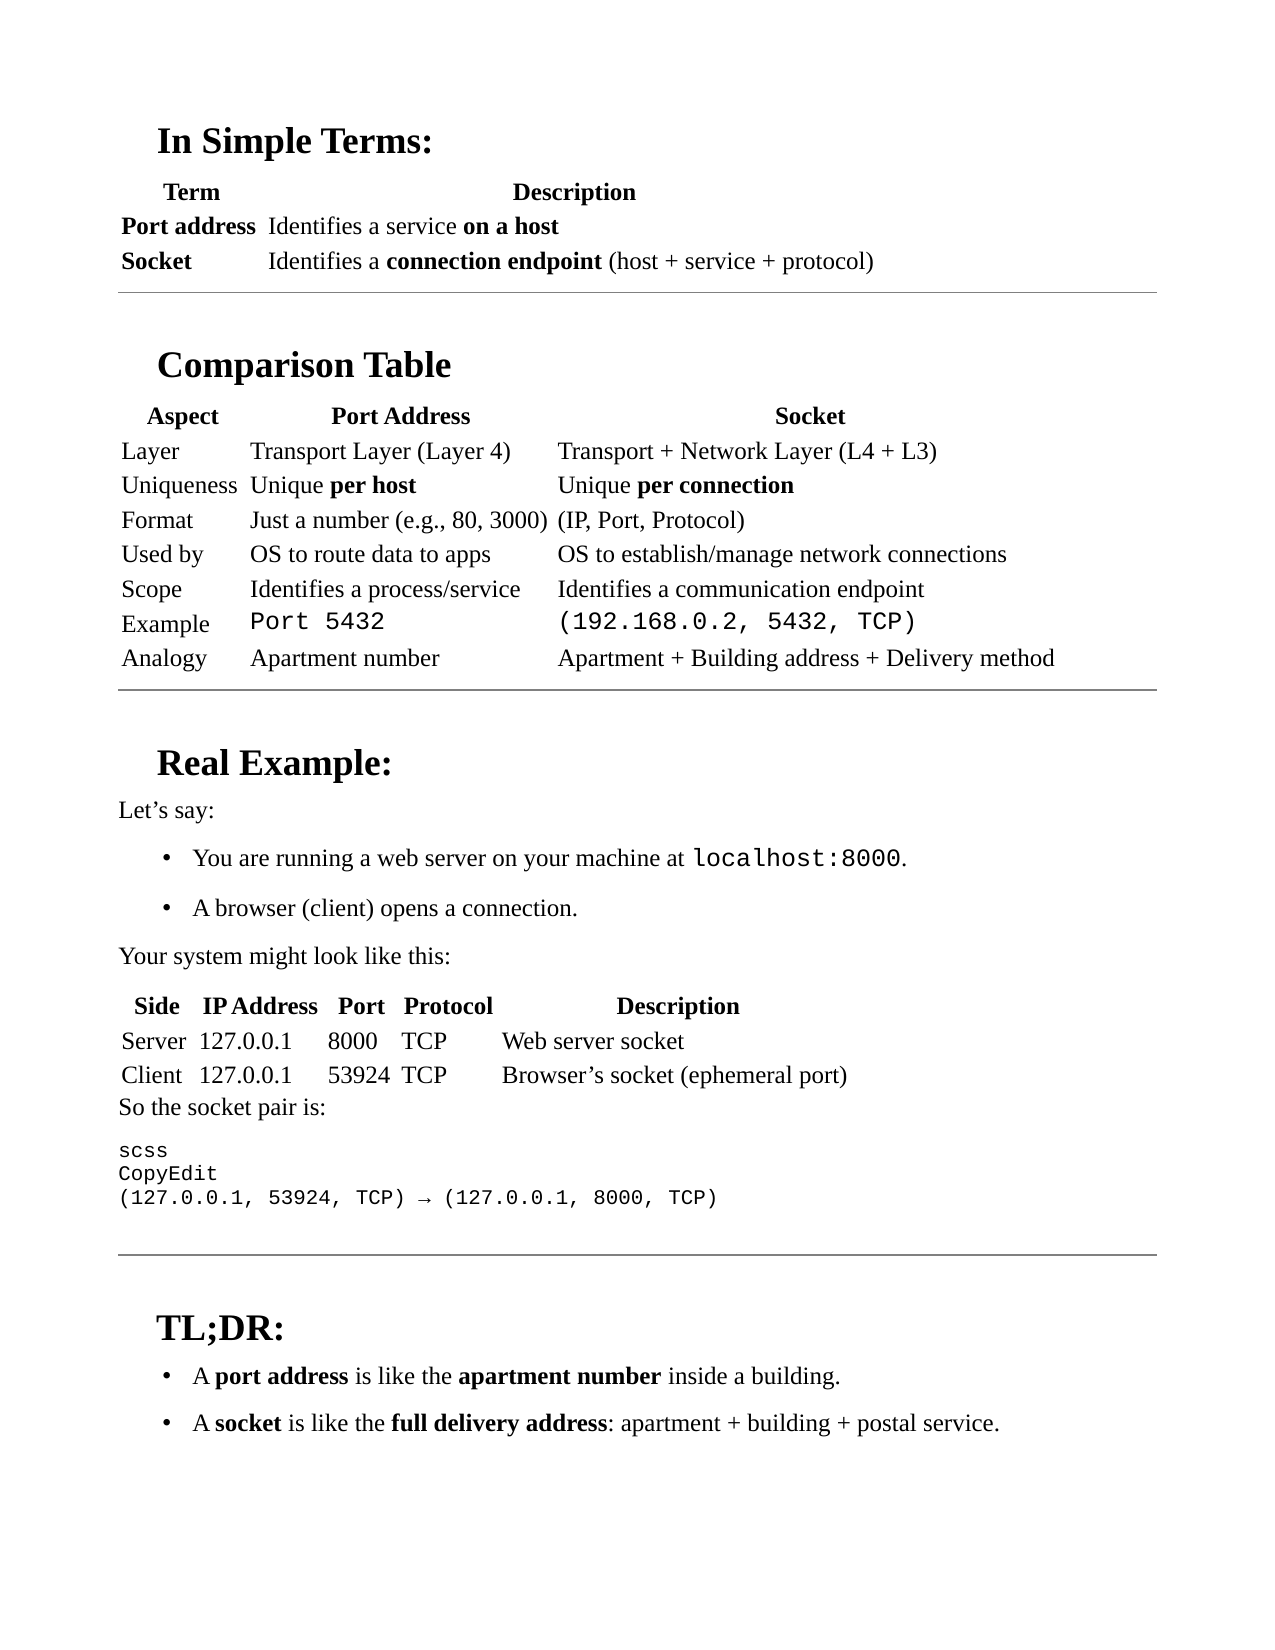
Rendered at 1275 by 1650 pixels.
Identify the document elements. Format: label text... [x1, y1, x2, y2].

table_cell Identifies a connection endpoint (host + service + protocol) [265, 243, 884, 277]
text CopyEdit [118, 1163, 1157, 1187]
table_cell Browser’s socket (ephemeral port) [499, 1058, 858, 1092]
list You are running a web server on your machine at localhost:8000. [162, 843, 1157, 874]
text Let’s say: [118, 796, 1157, 824]
table_cell Apartment + Building address + Delivery method [554, 640, 1066, 675]
table_header Term [118, 174, 265, 208]
table_cell (192.168.0.2, 5432, TCP) [554, 606, 1066, 640]
table_header Side [118, 989, 196, 1023]
subtitle 🔁 Comparison Table [118, 343, 1157, 386]
table_cell 127.0.0.1 [196, 1023, 325, 1058]
table_cell Used by [118, 537, 247, 571]
table_cell Apartment number [247, 640, 554, 675]
table_cell Unique per host [247, 468, 554, 502]
table_cell Unique per connection [554, 468, 1066, 502]
text (127.0.0.1, 53924, TCP) → (127.0.0.1, 8000, TCP) [118, 1187, 1157, 1211]
table_header Protocol [398, 989, 499, 1023]
table_header Description [499, 989, 858, 1023]
table_cell Port address [118, 208, 265, 243]
table_cell Client [118, 1058, 196, 1092]
table_cell Transport + Network Layer (L4 + L3) [554, 433, 1066, 467]
table_cell TCP [398, 1058, 499, 1092]
table_cell Transport Layer (Layer 4) [247, 433, 554, 467]
table_cell Example [118, 606, 247, 640]
list A socket is like the full delivery address: apartment + building + postal service. [162, 1408, 1157, 1437]
table_cell Just a number (e.g., 80, 3000) [247, 502, 554, 537]
table_header Socket [554, 398, 1066, 433]
subtitle 🔧 Real Example: [118, 740, 1157, 783]
text scss [118, 1140, 1157, 1163]
table_cell 127.0.0.1 [196, 1058, 325, 1092]
table_cell Layer [118, 433, 247, 467]
table_cell (IP, Port, Protocol) [554, 502, 1066, 537]
table_cell Port 5432 [247, 606, 554, 640]
table_header IP Address [196, 989, 325, 1023]
table_cell Web server socket [499, 1023, 858, 1058]
table_cell Socket [118, 243, 265, 277]
list A port address is like the apartment number inside a building. [162, 1361, 1157, 1390]
table_header Aspect [118, 398, 247, 433]
table_header Port [325, 989, 398, 1023]
subtitle 🧠 TL;DR: [118, 1305, 1157, 1348]
table_cell TCP [398, 1023, 499, 1058]
table_cell OS to route data to apps [247, 537, 554, 571]
table_cell Scope [118, 571, 247, 606]
table_cell 8000 [325, 1023, 398, 1058]
table_header Description [265, 174, 884, 208]
table_cell 53924 [325, 1058, 398, 1092]
table_header Port Address [247, 398, 554, 433]
subtitle 🧠 In Simple Terms: [118, 118, 1157, 161]
table_cell Identifies a communication endpoint [554, 571, 1066, 606]
text So the socket pair is: [118, 1092, 1157, 1121]
table_cell Server [118, 1023, 196, 1058]
text Your system might look like this: [118, 941, 1157, 969]
table_cell OS to establish/manage network connections [554, 537, 1066, 571]
table_cell Identifies a service on a host [265, 208, 884, 243]
table_cell Identifies a process/service [247, 571, 554, 606]
table_cell Format [118, 502, 247, 537]
list A browser (client) opens a connection. [162, 893, 1157, 922]
table_cell Analogy [118, 640, 247, 675]
table_cell Uniqueness [118, 468, 247, 502]
